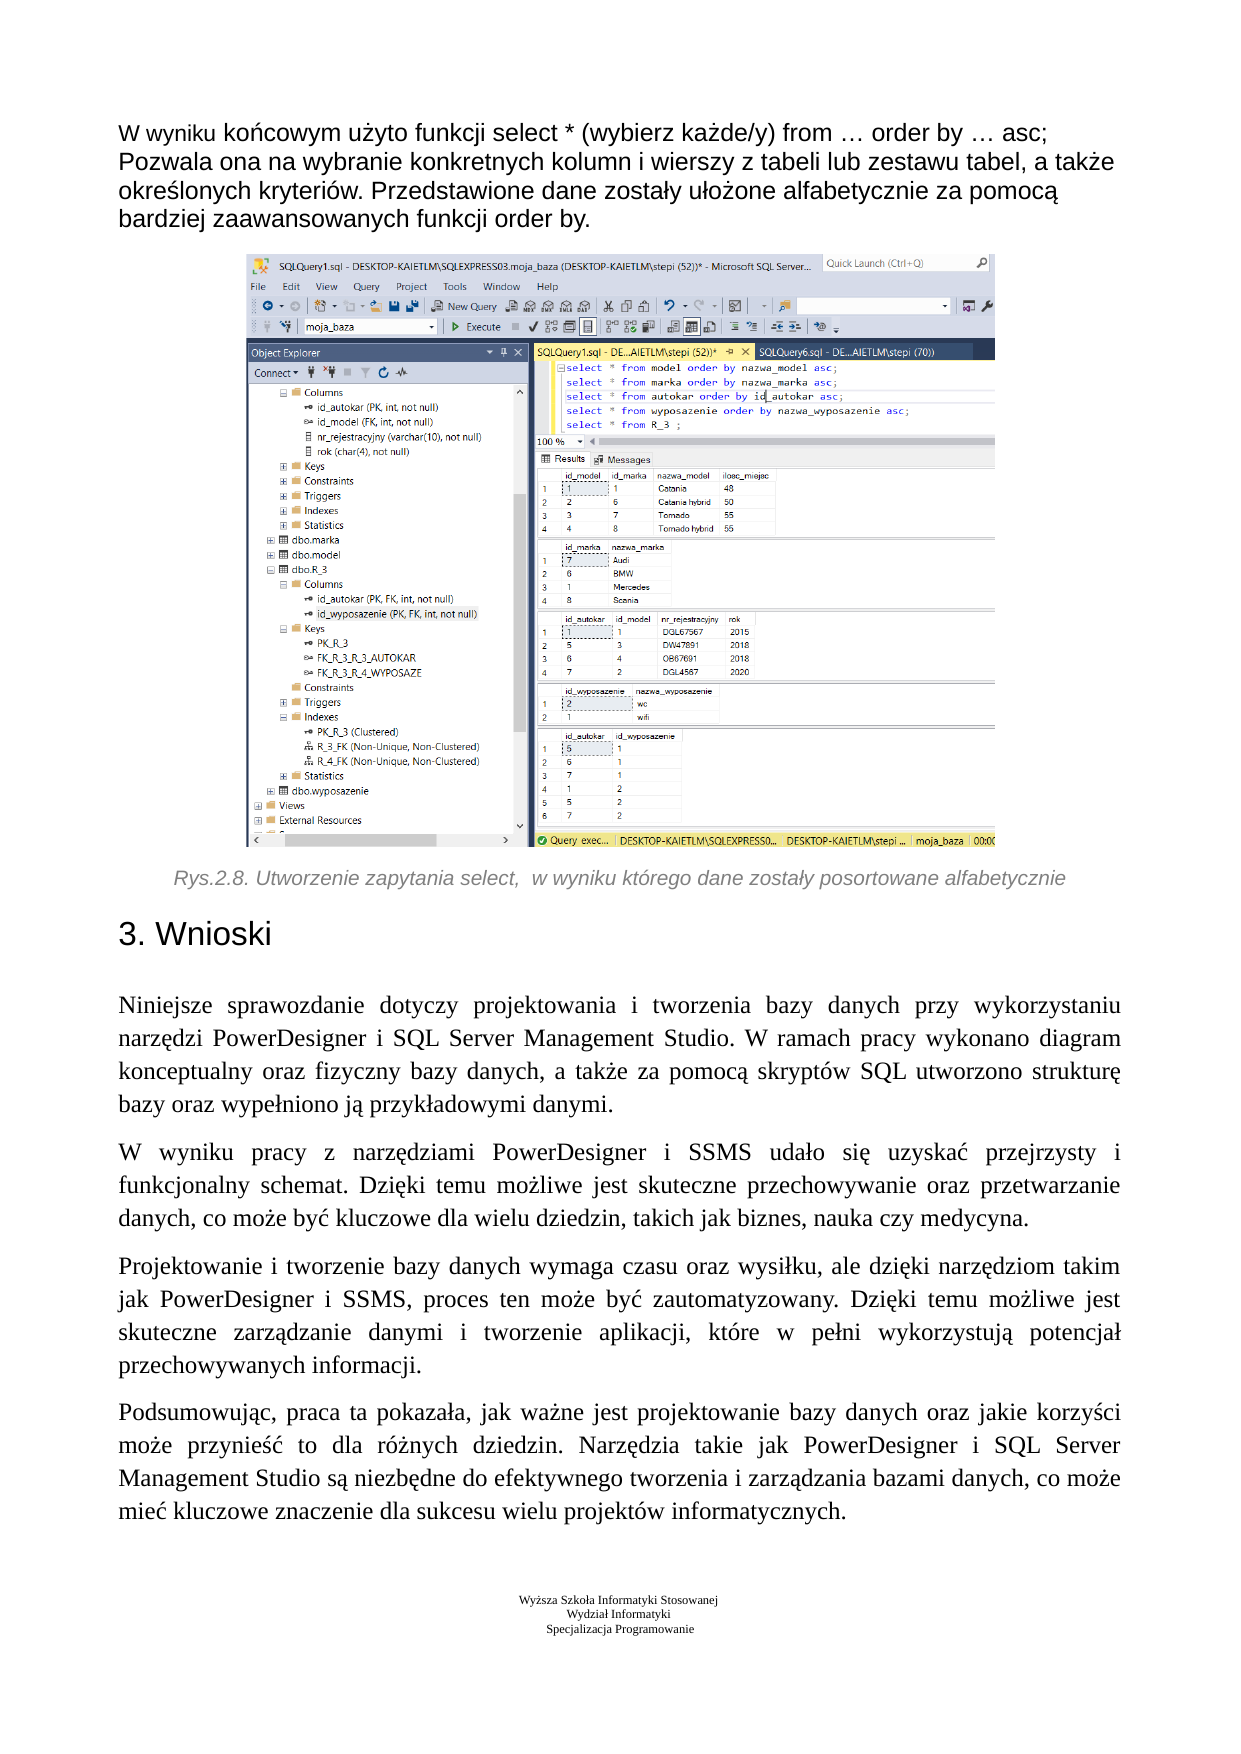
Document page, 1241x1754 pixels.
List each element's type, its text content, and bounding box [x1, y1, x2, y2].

text 3. Wnioski [118, 913, 1122, 952]
picture [246, 254, 995, 847]
text Rys.2.8. Utworzenie zapytania select, w wyniku którego dane zostały posortowane alfabetycznie [118, 866, 1122, 889]
text Podsumowując, praca ta pokazała, jak ważne jest projektowanie bazy danych oraz jakie korzyści może przynieść to dla różnych dziedzin. Narzędzia takie jak PowerDesigner i SQL Server Management Studio są niezbędne do efektywnego tworzenia i zarządzania bazami danych, co może mieć kluczowe znaczenie dla sukcesu wielu projektów informatycznych. [118, 1397, 1122, 1525]
text W wyniku pracy z narzędziami PowerDesigner i SSMS udało się uzyskać przejrzysty i funkcjonalny schemat. Dzięki temu możliwe jest skuteczne przechowywanie oraz przetwarzanie danych, co może być kluczowe dla wielu dziedzin, takich jak biznes, nauka czy medycyna. [118, 1137, 1122, 1232]
text W wyniku końcowym użyto funkcji select * (wybierz każde/y) from … order by … asc; Pozwala ona na wybranie konkretnych kolumn i wierszy z tabeli lub zestawu tabel, a także określonych kryteriów. Przedstawione dane zostały ułożone alfabetycznie za pomocą bardziej zaawansowanych funkcji order by. [118, 118, 1122, 233]
text Niniejsze sprawozdanie dotyczy projektowania i tworzenia bazy danych przy wykorzystaniu narzędzi PowerDesigner i SQL Server Management Studio. W ramach pracy wykonano diagram konceptualny oraz fizyczny bazy danych, a także za pomocą skryptów SQL utworzono strukturę bazy oraz wypełniono ją przykładowymi danymi. [118, 990, 1122, 1118]
text Projektowanie i tworzenie bazy danych wymaga czasu oraz wysiłku, ale dzięki narzędziom takim jak PowerDesigner i SSMS, proces ten może być zautomatyzowany. Dzięki temu możliwe jest skuteczne zarządzanie danymi i tworzenie aplikacji, które w pełni wykorzystują potencjał przechowywanych informacji. [118, 1251, 1122, 1378]
